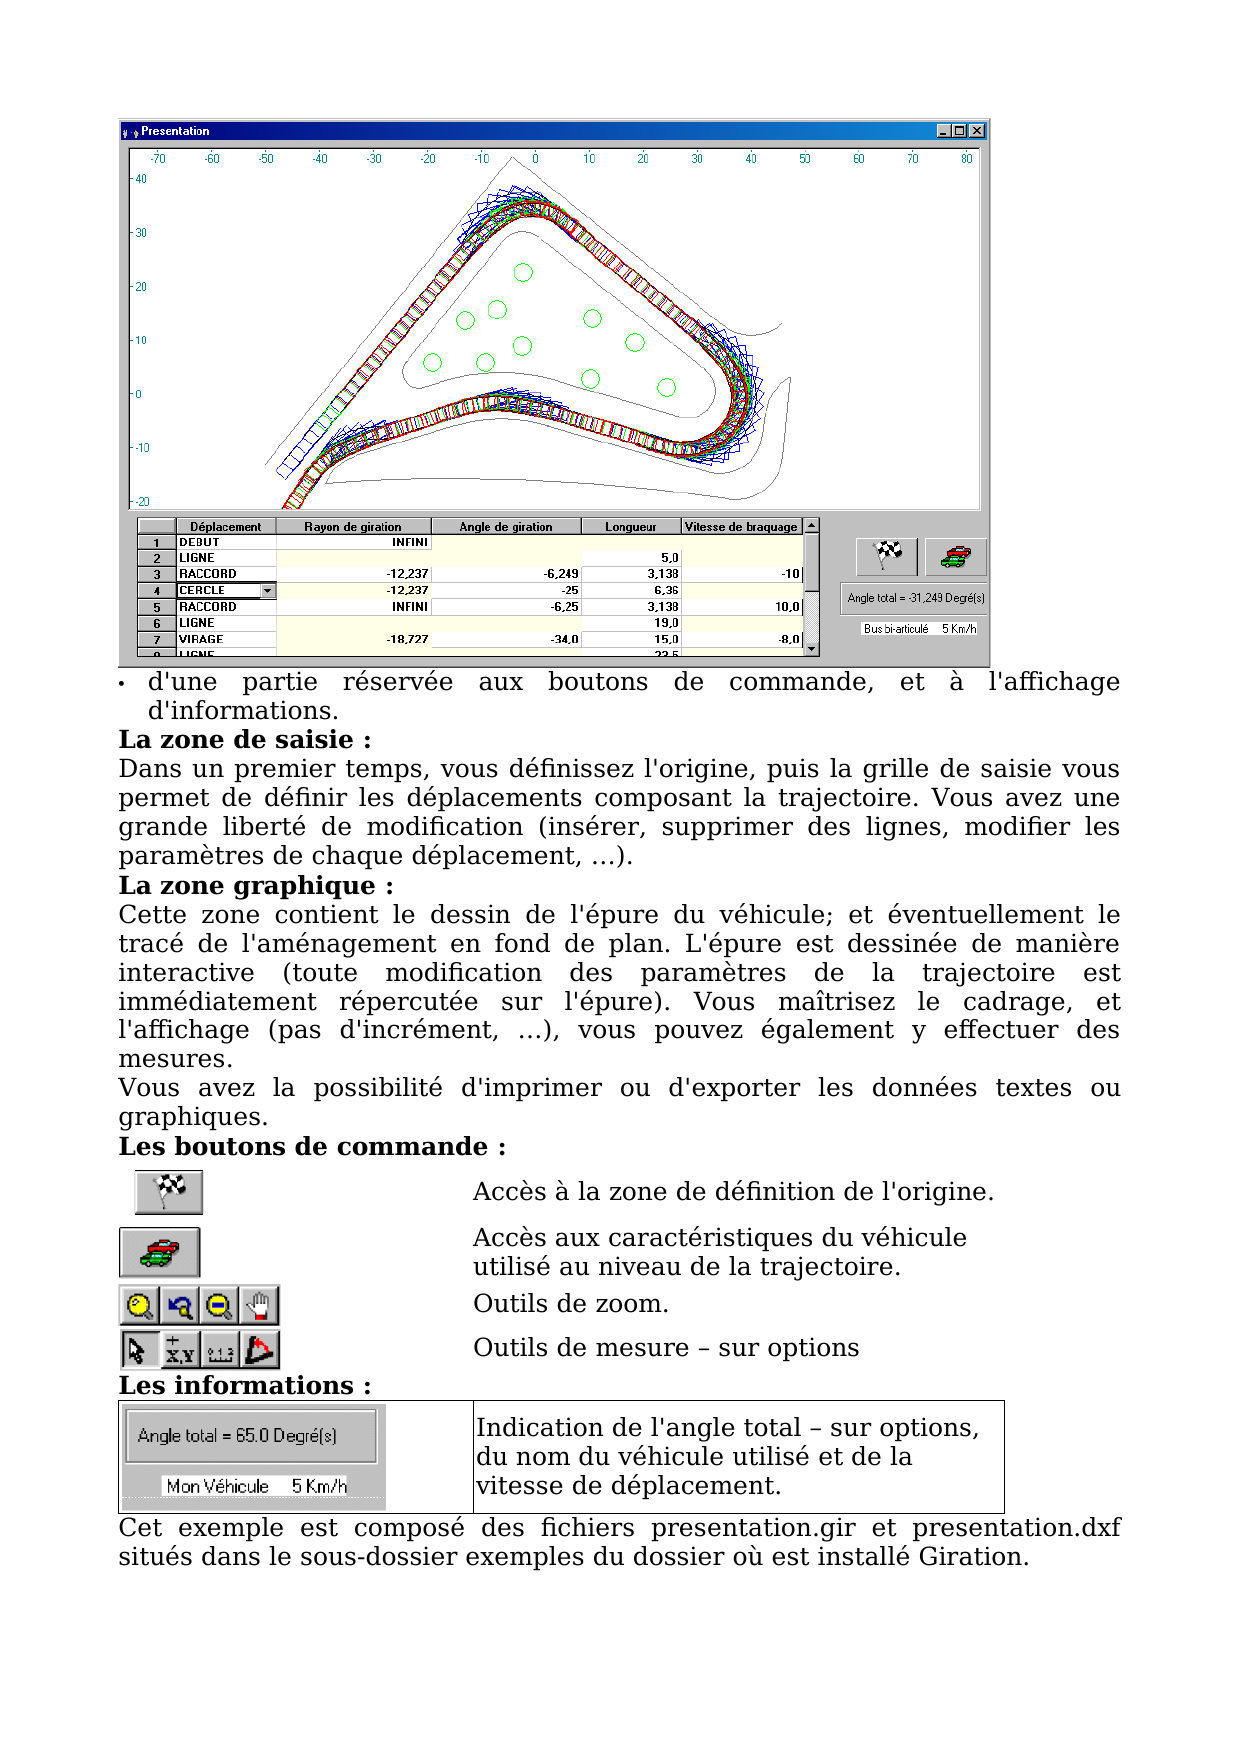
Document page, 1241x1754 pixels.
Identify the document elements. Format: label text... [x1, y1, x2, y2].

picture [118, 118, 991, 668]
picture [121, 1403, 387, 1511]
table_header Accès à la zone de définition de l'origine. [473, 1161, 1004, 1223]
text La zone de saisie : Dans un premier temps, vous définissez l'origine, puis la grille de saisie vous permet de définir les déplacements composant la trajectoire. Vous avez une grande liberté de modification (insérer, supprimer des lignes, modifier les paramètres de chaque déplacement, …). [118, 725, 1122, 871]
table_cell Outils de zoom. [473, 1281, 1004, 1326]
text Les informations : [118, 1371, 1122, 1400]
text Cet exemple est composé des fichiers presentation.gir et presentation.dxf situés dans le sous-dossier exemples du dossier où est installé Giration. [118, 1513, 1122, 1571]
table_header [118, 1161, 473, 1223]
table_cell Outils de mesure – sur options [473, 1326, 1004, 1371]
table_cell [118, 1224, 473, 1281]
text La zone graphique : Cette zone contient le dessin de l'épure du véhicule; et éventuellement le tracé de l'aménagement en fond de plan. L'épure est dessinée de manière interactive (toute modification des paramètres de la trajectoire est immédiatement répercutée sur l'épure). Vous maîtrisez le cadrage, et l'affichage (pas d'incrément, …), vous pouvez également y effectuer des mesures. [118, 871, 1122, 1074]
picture [134, 1170, 204, 1215]
table_cell Accès aux caractéristiques du véhicule utilisé au niveau de la trajectoire. [473, 1224, 1004, 1281]
list d'une partie réservée aux boutons de commande, et à l'affichage d'informations. [118, 118, 1122, 725]
text Vous avez la possibilité d'imprimer ou d'exporter les données textes ou graphiques. [118, 1074, 1122, 1132]
table_cell [281, 1326, 473, 1371]
table_header Indication de l'angle total – sur options, du nom du véhicule utilisé et de la vitesse de déplacement. [474, 1401, 1004, 1513]
text Les boutons de commande : [118, 1132, 1122, 1161]
table_cell [281, 1281, 473, 1326]
table_header [119, 1401, 473, 1513]
picture [118, 1226, 201, 1279]
picture [118, 1281, 281, 1371]
